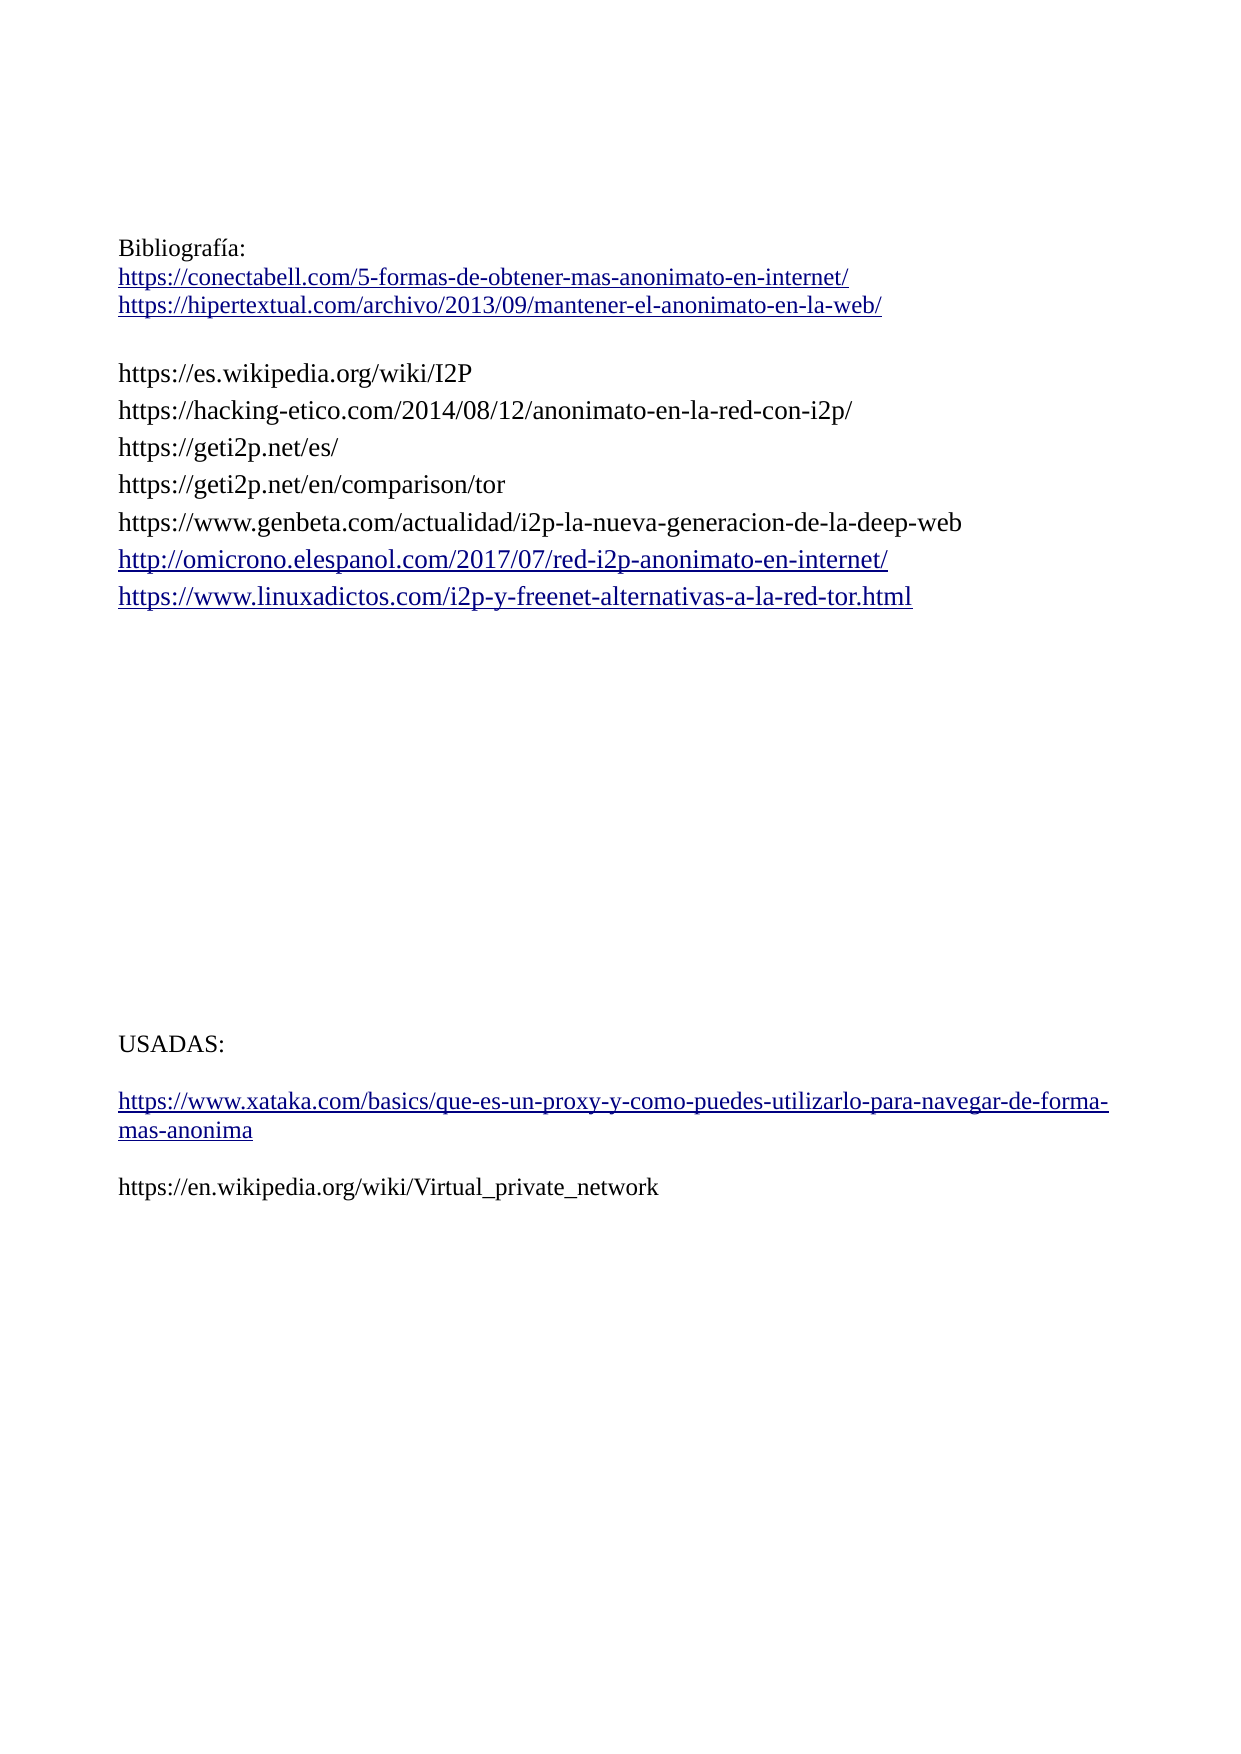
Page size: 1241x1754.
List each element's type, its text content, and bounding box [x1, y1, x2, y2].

text https://www.xataka.com/basics/que-es-un-proxy-y-como-puedes-utilizarlo-para-navegar-de-forma-mas-anonima [118, 1086, 1122, 1144]
text USADAS: [118, 1029, 1122, 1057]
text https://es.wikipedia.org/wiki/I2P [118, 357, 1122, 388]
text https://hacking-etico.com/2014/08/12/anonimato-en-la-red-con-i2p/ [118, 394, 1122, 425]
text https://www.linuxadictos.com/i2p-y-freenet-alternativas-a-la-red-tor.html [118, 580, 1122, 612]
text https://en.wikipedia.org/wiki/Virtual_private_network [118, 1172, 1122, 1201]
text https://geti2p.net/en/comparison/tor [118, 468, 1122, 500]
text https://www.genbeta.com/actualidad/i2p-la-nueva-generacion-de-la-deep-web [118, 506, 1122, 537]
text https://conectabell.com/5-formas-de-obtener-mas-anonimato-en-internet/ [118, 262, 1122, 291]
text https://hipertextual.com/archivo/2013/09/mantener-el-anonimato-en-la-web/ [118, 291, 1122, 319]
text http://omicrono.elespanol.com/2017/07/red-i2p-anonimato-en-internet/ [118, 543, 1122, 574]
text https://geti2p.net/es/ [118, 431, 1122, 462]
text Bibliografía: [118, 233, 1122, 262]
